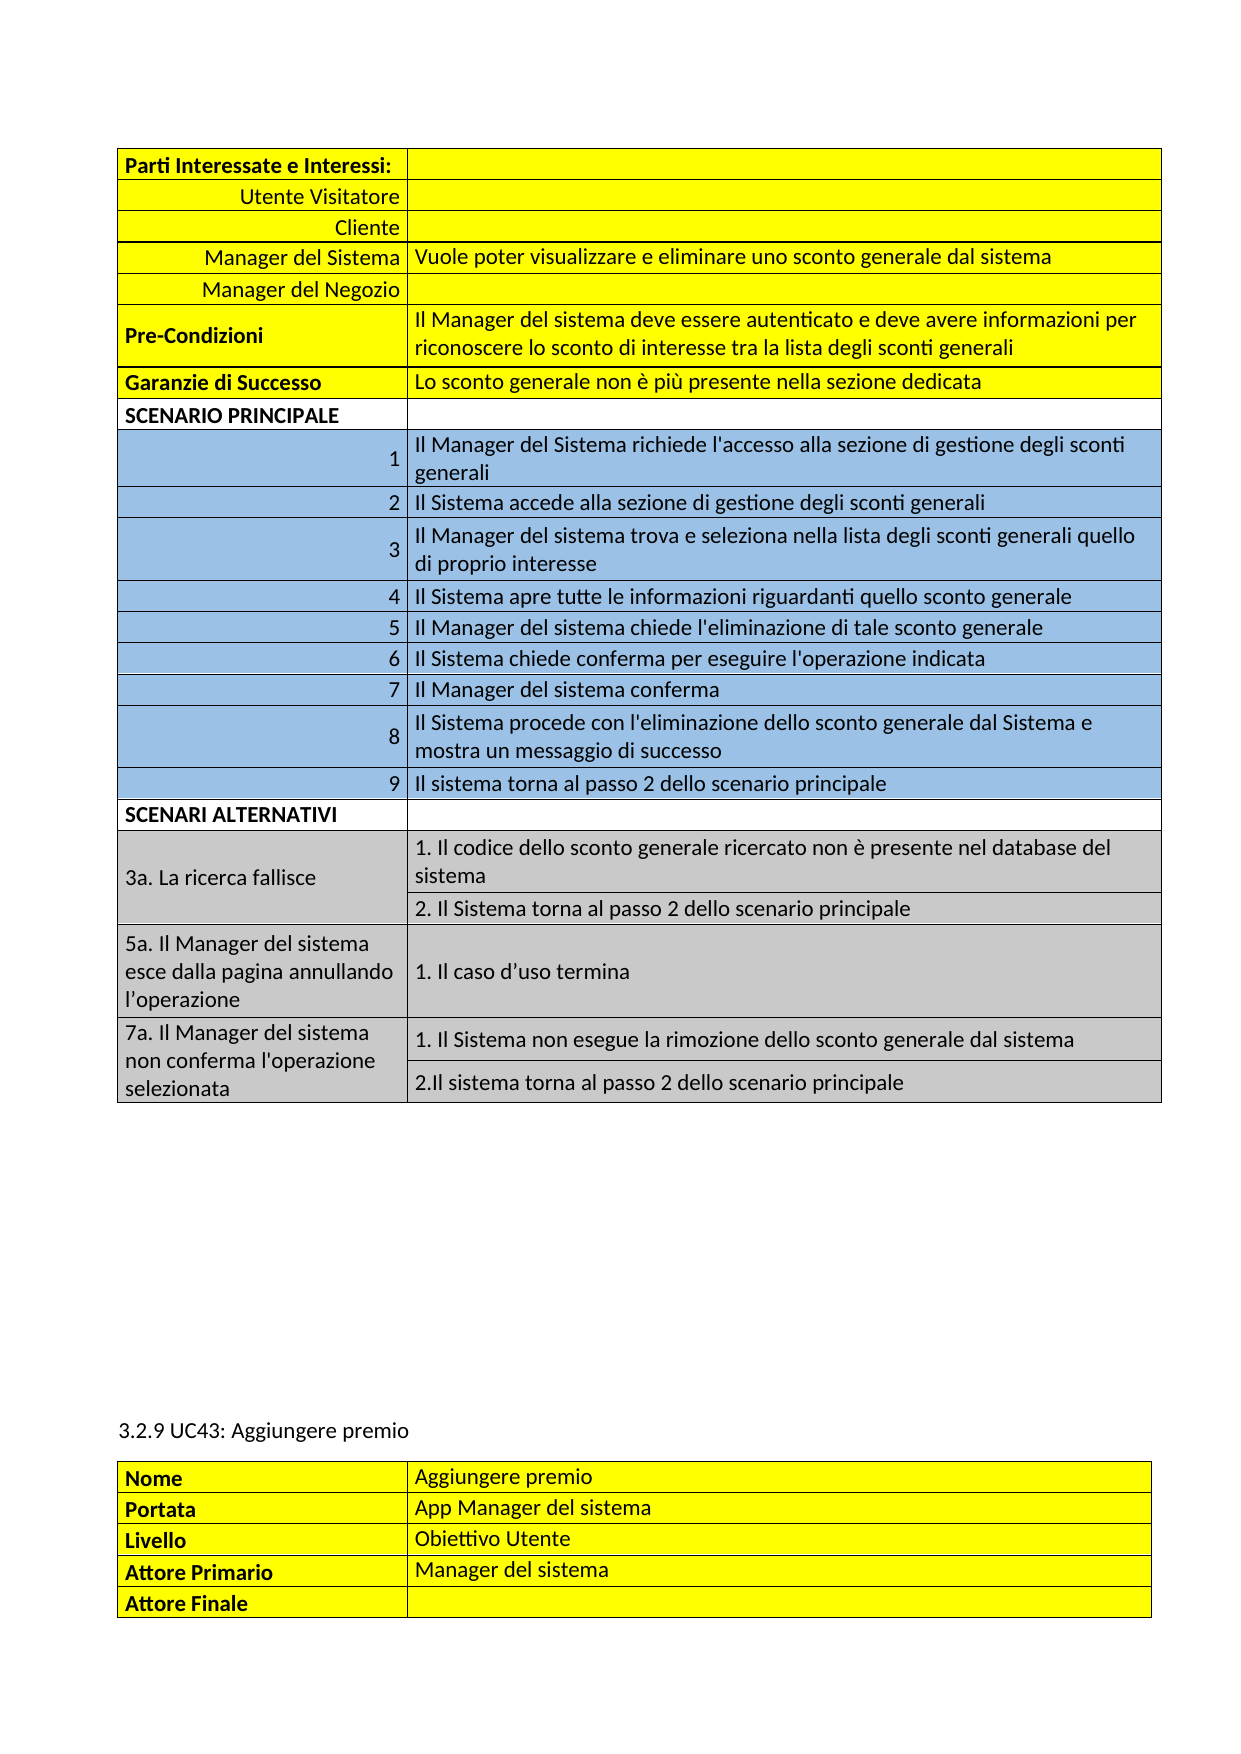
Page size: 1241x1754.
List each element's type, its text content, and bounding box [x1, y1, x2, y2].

table_cell Il Sistema chiede conferma per eseguire l'operazione indicata [408, 643, 1161, 673]
table_cell [408, 180, 1161, 210]
table_cell Livello [118, 1524, 407, 1554]
table_cell 1 [118, 430, 407, 486]
table_cell [408, 1587, 1151, 1617]
table_cell Il Manager del sistema conferma [408, 675, 1161, 705]
table_cell SCENARI ALTERNATIVI [118, 800, 407, 830]
table_cell 7a. Il Manager del sistema non conferma l'operazione selezionata [118, 1018, 407, 1102]
table_header Nome [118, 1462, 407, 1492]
table_cell 5a. Il Manager del sistema esce dalla pagina annullando l’operazione [118, 925, 407, 1017]
text 3.2.9 UC43: Aggiungere premio [118, 1416, 1122, 1444]
table_cell [408, 211, 1161, 241]
table_cell 1. Il codice dello sconto generale ricercato non è presente nel database del sistema [408, 831, 1161, 892]
table_cell 3 [118, 518, 407, 580]
table_cell 1. Il Sistema non esegue la rimozione dello sconto generale dal sistema [408, 1018, 1161, 1060]
table_cell Parti Interessate e Interessi: [118, 149, 407, 179]
table_cell SCENARIO PRINCIPALE [118, 399, 407, 429]
table_cell 5 [118, 612, 407, 642]
table_cell Il Manager del Sistema richiede l'accesso alla sezione di gestione degli sconti generali [408, 430, 1161, 486]
table_cell [408, 274, 1161, 304]
table_cell Pre-Condizioni [118, 305, 407, 366]
table_cell 6 [118, 643, 407, 673]
table_cell Cliente [118, 211, 407, 241]
table_cell Manager del sistema [408, 1556, 1151, 1586]
table_cell 2.Il sistema torna al passo 2 dello scenario principale [408, 1061, 1161, 1102]
table_cell Il sistema torna al passo 2 dello scenario principale [408, 768, 1161, 798]
table_cell 2 [118, 487, 407, 517]
table_cell Attore Finale [118, 1587, 407, 1617]
table_cell Attore Primario [118, 1556, 407, 1586]
table_cell [408, 800, 1161, 830]
table_cell Obiettivo Utente [408, 1524, 1151, 1554]
table_cell 1. Il caso d’uso termina [408, 925, 1161, 1017]
table_cell [408, 149, 1161, 179]
table_cell 9 [118, 768, 407, 798]
table_header Aggiungere premio [408, 1462, 1151, 1492]
table_cell Vuole poter visualizzare e eliminare uno sconto generale dal sistema [408, 243, 1161, 273]
table_cell Il Manager del sistema deve essere autenticato e deve avere informazioni per riconoscere lo sconto di interesse tra la lista degli sconti generali [408, 305, 1161, 366]
table_cell Il Sistema procede con l'eliminazione dello sconto generale dal Sistema e mostra un messaggio di successo [408, 706, 1161, 767]
table_cell Utente Visitatore [118, 180, 407, 210]
table_cell Il Sistema apre tutte le informazioni riguardanti quello sconto generale [408, 581, 1161, 611]
table_cell App Manager del sistema [408, 1493, 1151, 1523]
table_cell Garanzie di Successo [118, 368, 407, 398]
table_cell 8 [118, 706, 407, 767]
table_cell Manager del Sistema [118, 243, 407, 273]
table_cell Il Manager del sistema trova e seleziona nella lista degli sconti generali quello di proprio interesse [408, 518, 1161, 580]
table_cell Manager del Negozio [118, 274, 407, 304]
table_cell 7 [118, 675, 407, 705]
table_cell Lo sconto generale non è più presente nella sezione dedicata [408, 368, 1161, 398]
table_cell Il Manager del sistema chiede l'eliminazione di tale sconto generale [408, 612, 1161, 642]
table_cell Portata [118, 1493, 407, 1523]
table_cell 2. Il Sistema torna al passo 2 dello scenario principale [408, 893, 1161, 923]
table_cell [408, 399, 1161, 429]
table_cell Il Sistema accede alla sezione di gestione degli sconti generali [408, 487, 1161, 517]
table_cell 4 [118, 581, 407, 611]
table_cell 3a. La ricerca fallisce [118, 831, 407, 923]
